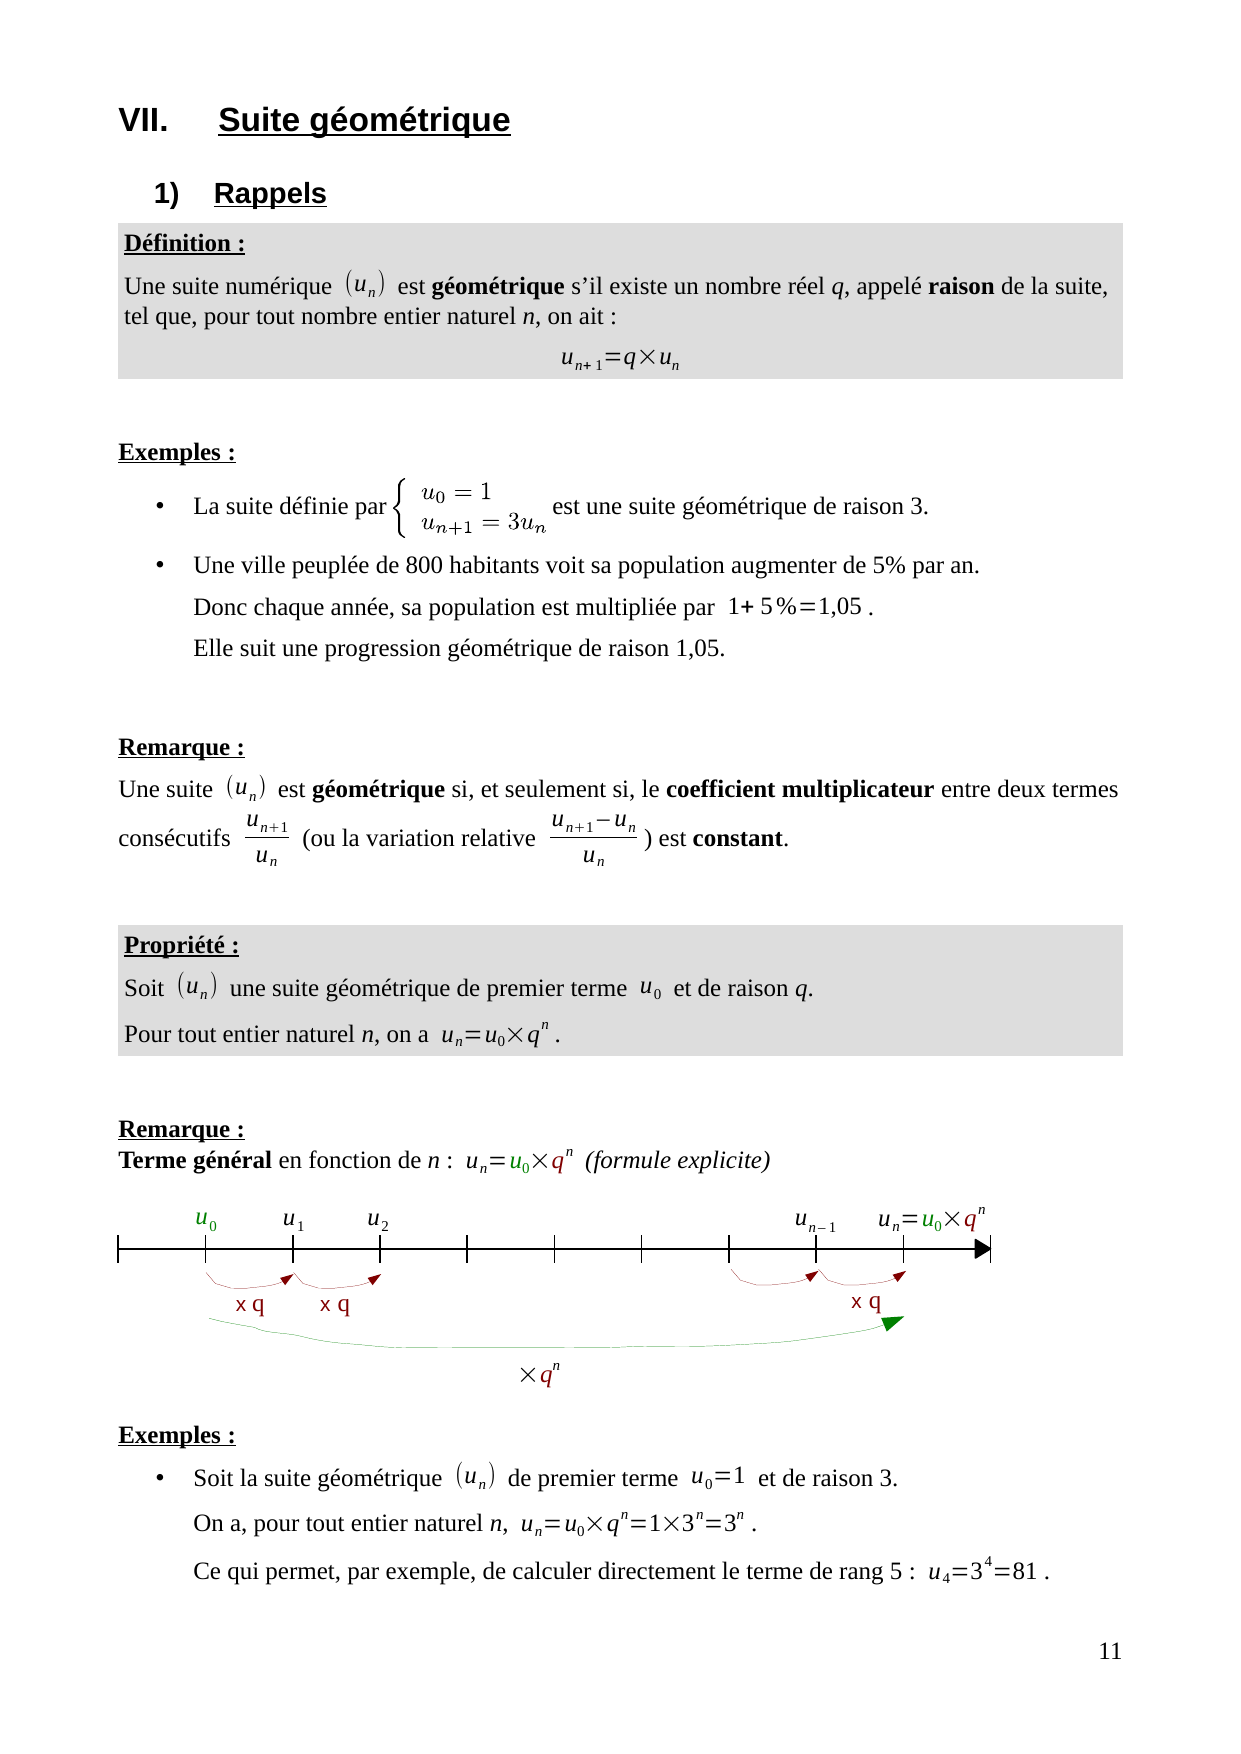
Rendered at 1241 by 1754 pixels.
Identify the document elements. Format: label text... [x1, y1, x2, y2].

list Elle suit une progression géométrique de raison 1,05. [156, 633, 1122, 662]
list On a, pour tout entier naturel n, . [156, 1505, 1122, 1540]
subtitle Rappels [153, 176, 1122, 210]
text Remarque : [118, 1114, 1122, 1142]
text Une suite est géométrique si, et seulement si, le coefficient multiplicateur entre deux termes consécutifs (ou la variation relative ) est constant. [118, 773, 1122, 871]
list est une suite géométrique de raison 3. [396, 478, 1122, 538]
text Remarque : [118, 732, 1122, 761]
text Terme général en fonction de n : (formule explicite) [118, 1142, 1122, 1177]
list Une ville peuplée de 800 habitants voit sa population augmenter de 5% par an. [156, 551, 1122, 579]
list Donc chaque année, sa population est multipliée par . [156, 592, 1122, 621]
text Exemples : [118, 1420, 1122, 1449]
list La suite définie par [156, 478, 402, 538]
list Soit la suite géométrique de premier terme et de raison 3. [156, 1461, 1122, 1493]
text Exemples : [118, 437, 1122, 466]
table_header Propriété : Soit une suite géométrique de premier terme et de raison q. Pour tout entier naturel n, on a . [118, 925, 1123, 1056]
list Ce qui permet, par exemple, de calculer directement le terme de rang 5 : . [156, 1553, 1122, 1588]
table_header Définition : Une suite numérique est géométrique s’il existe un nombre réel q, appelé raison de la suite, tel que, pour tout nombre entier naturel n, on ait : [118, 223, 1123, 379]
subtitle Suite géométrique [118, 100, 1122, 139]
